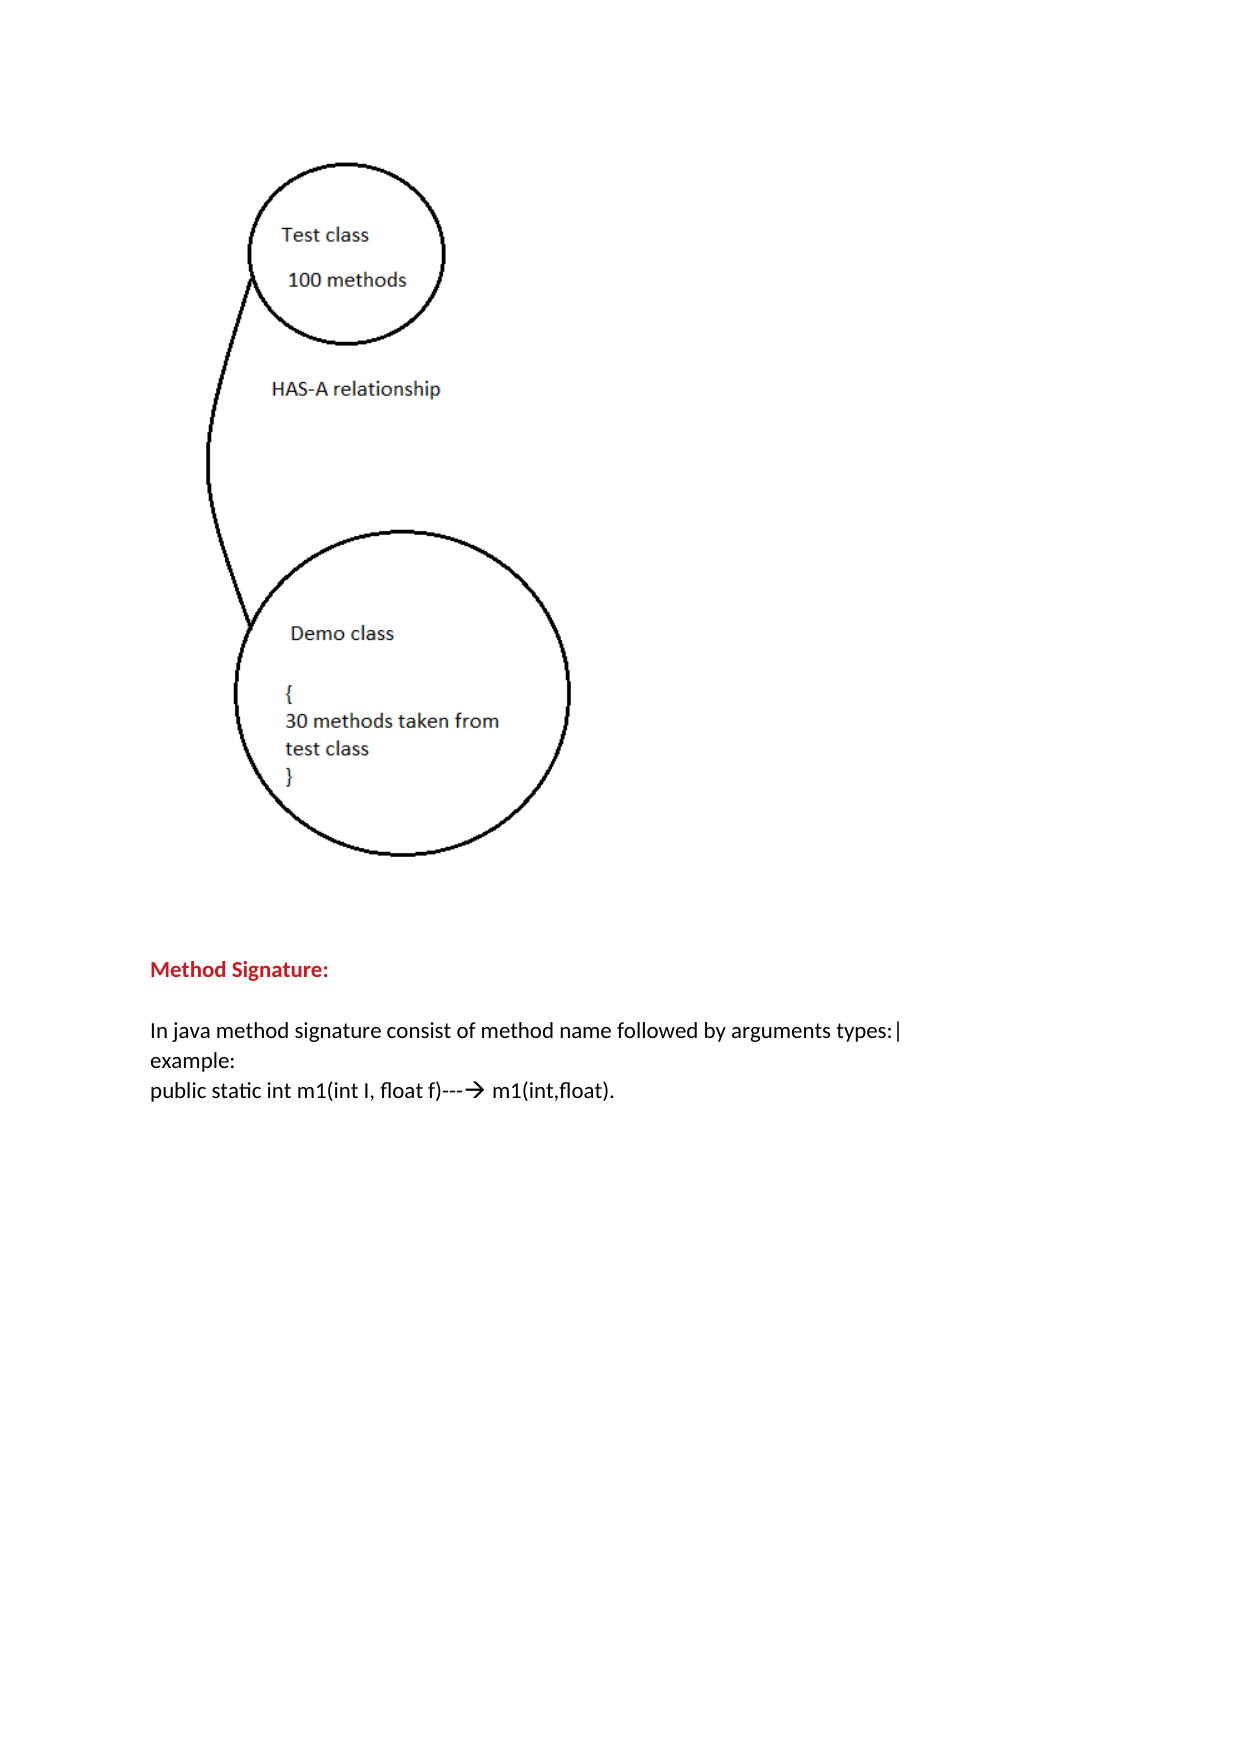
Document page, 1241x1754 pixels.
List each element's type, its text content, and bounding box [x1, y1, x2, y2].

text Method Signature: In java method signature consist of method name followed by arguments types:| example: public static int m1(int I, float f)--- m1(int,float). [150, 150, 1090, 1134]
picture [150, 150, 590, 862]
